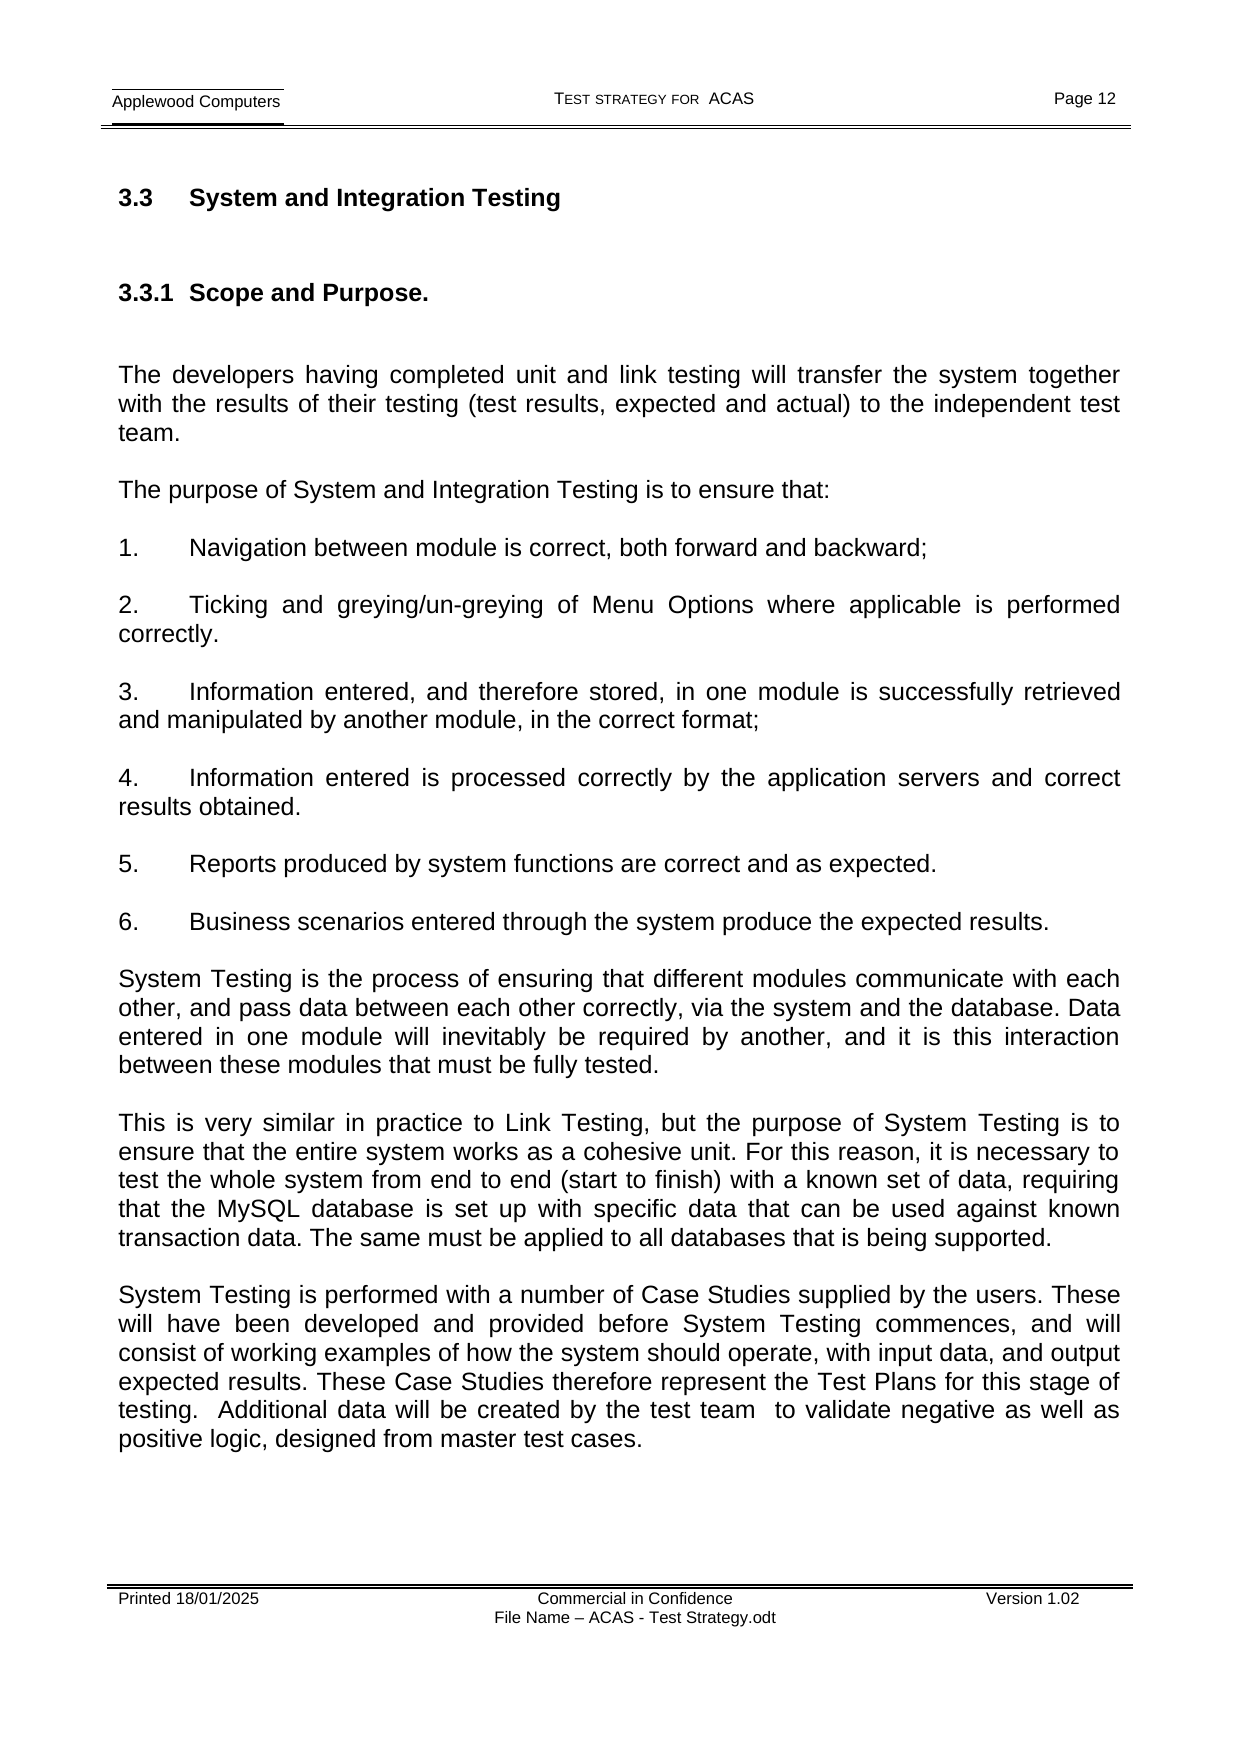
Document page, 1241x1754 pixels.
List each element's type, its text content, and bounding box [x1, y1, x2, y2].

text 4. Information entered is processed correctly by the application servers and correct results obtained. [118, 763, 1122, 821]
text System Testing is the process of ensuring that different modules communicate with each other, and pass data between each other correctly, via the system and the database. Data entered in one module will inevitably be required by another, and it is this interaction between these modules that must be fully tested. [118, 964, 1122, 1079]
text System Testing is performed with a number of Case Studies supplied by the users. These will have been developed and provided before System Testing commences, and will consist of working examples of how the system should operate, with input data, and output expected results. These Case Studies therefore represent the Test Plans for this stage of testing. Additional data will be created by the test team to validate negative as well as positive logic, designed from master test cases. [118, 1281, 1122, 1453]
text 2. Ticking and greying/un-greying of Menu Options where applicable is performed correctly. [118, 591, 1122, 648]
text The developers having completed unit and link testing will transfer the system together with the results of their testing (test results, expected and actual) to the independent test team. [118, 361, 1122, 447]
text 5. Reports produced by system functions are correct and as expected. [118, 849, 1122, 878]
text 1. Navigation between module is correct, both forward and backward; [118, 533, 1122, 562]
text The purpose of System and Integration Testing is to ensure that: [118, 476, 1122, 504]
text This is very similar in practice to Link Testing, but the purpose of System Testing is to ensure that the entire system works as a cohesive unit. For this reason, it is necessary to test the whole system from end to end (start to finish) with a known set of data, requiring that the MySQL database is set up with specific data that can be used against known transaction data. The same must be applied to all databases that is being supported. [118, 1108, 1122, 1252]
text 3. Information entered, and therefore stored, in one module is successfully retrieved and manipulated by another module, in the correct format; [118, 677, 1122, 734]
subtitle 3.3 System and Integration Testing [118, 183, 1122, 212]
subtitle 3.3.1 Scope and Purpose. [118, 278, 1122, 307]
text 6. Business scenarios entered through the system produce the expected results. [118, 907, 1122, 936]
